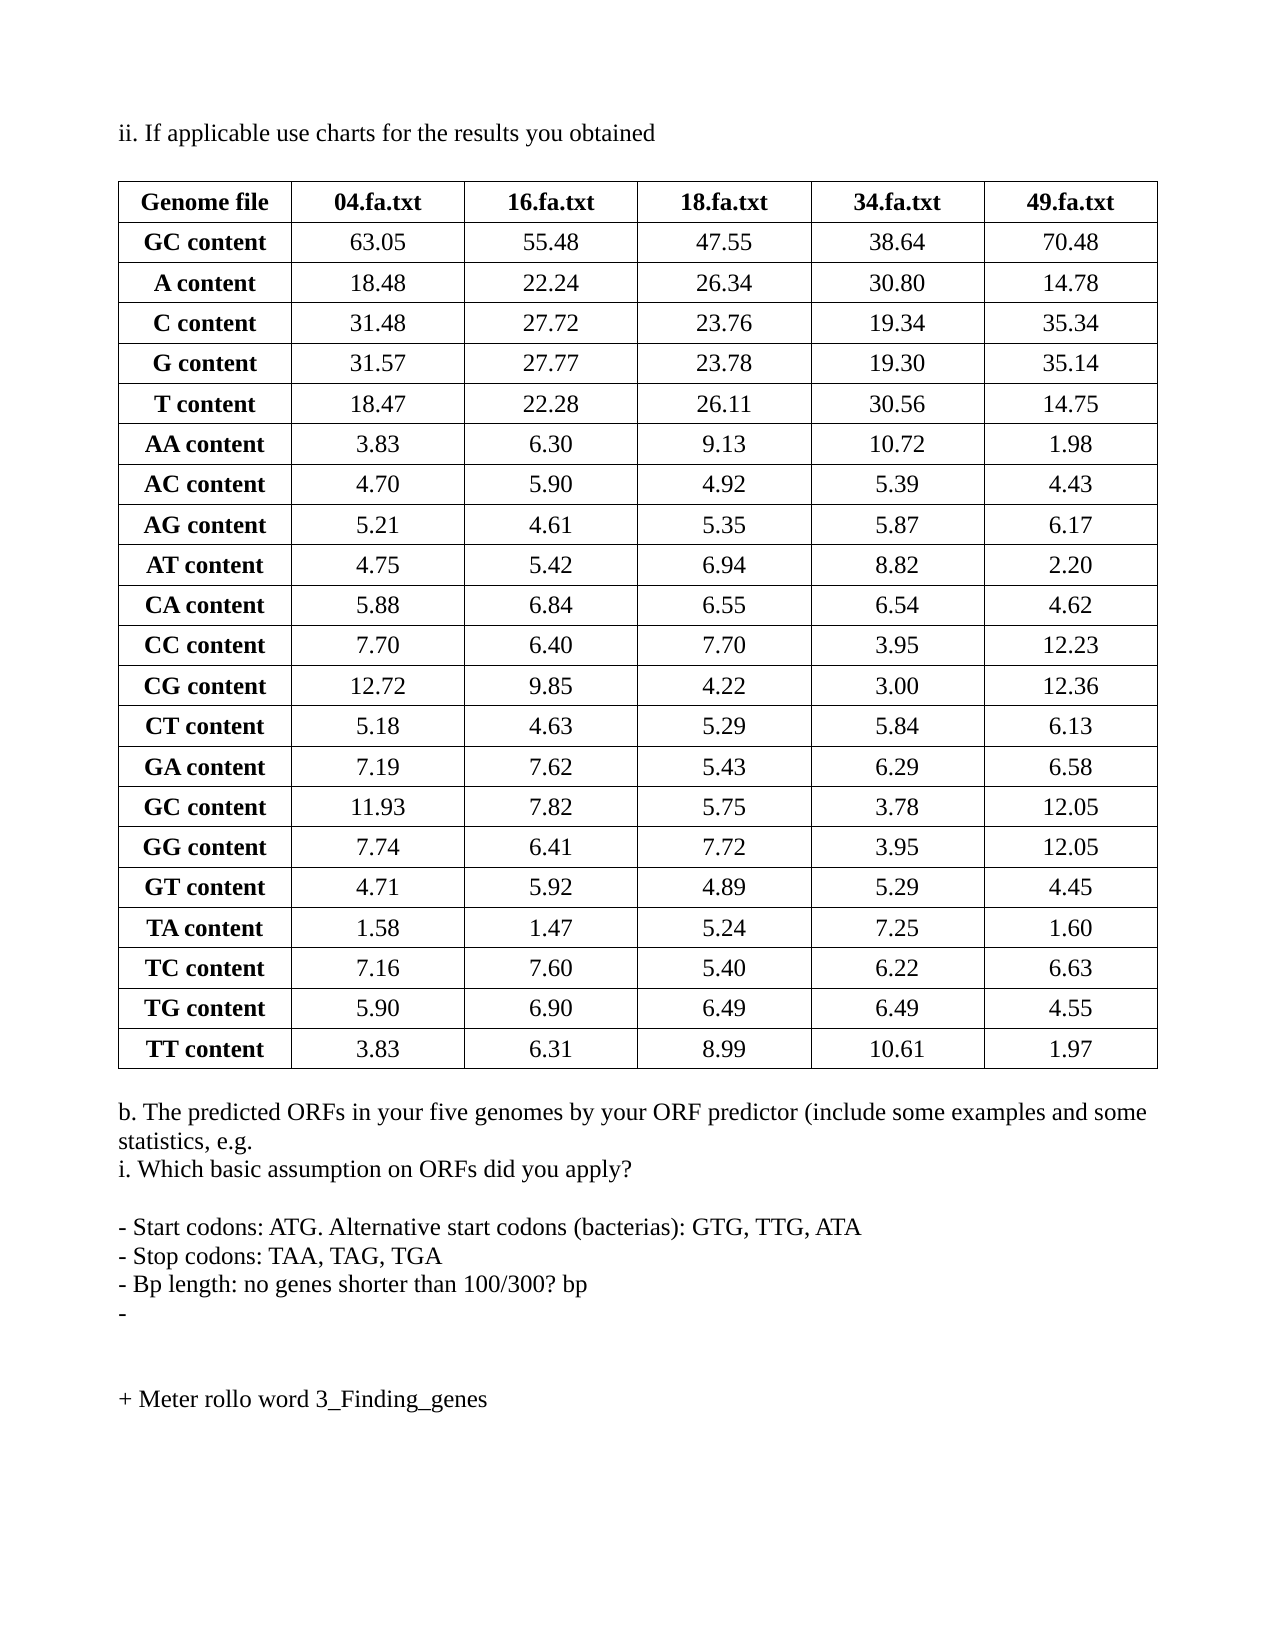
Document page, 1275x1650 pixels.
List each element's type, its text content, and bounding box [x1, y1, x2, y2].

table_cell 7.72 [638, 827, 811, 867]
table_cell 1.97 [985, 1029, 1157, 1068]
table_cell 5.21 [292, 505, 464, 544]
table_cell 47.55 [638, 223, 811, 262]
table_cell 26.34 [638, 263, 811, 302]
table_cell 7.16 [292, 948, 464, 988]
table_cell 6.54 [812, 586, 984, 625]
table_cell 35.34 [985, 303, 1157, 343]
table_cell A content [119, 263, 291, 302]
table_cell 6.31 [465, 1029, 637, 1068]
table_cell CC content [119, 626, 291, 665]
table_cell 7.82 [465, 787, 637, 826]
table_cell T content [119, 384, 291, 423]
table_cell 1.98 [985, 424, 1157, 463]
table_cell CT content [119, 706, 291, 746]
table_cell 30.80 [812, 263, 984, 302]
table_cell 27.77 [465, 344, 637, 383]
table_cell 31.57 [292, 344, 464, 383]
table_cell 70.48 [985, 223, 1157, 262]
table_cell 5.87 [812, 505, 984, 544]
text - [118, 1298, 1157, 1327]
table_cell 4.92 [638, 465, 811, 504]
text - Stop codons: TAA, TAG, TGA [118, 1241, 1157, 1269]
table_cell 22.28 [465, 384, 637, 423]
table_cell 10.72 [812, 424, 984, 463]
table_cell 7.70 [292, 626, 464, 665]
table_cell G content [119, 344, 291, 383]
table_cell 6.84 [465, 586, 637, 625]
table_header 16.fa.txt [465, 182, 637, 222]
table_cell 3.95 [812, 626, 984, 665]
table_cell 1.60 [985, 908, 1157, 947]
table_cell 5.29 [638, 706, 811, 746]
table_cell 6.94 [638, 545, 811, 584]
table_cell 1.47 [465, 908, 637, 947]
table_cell 23.78 [638, 344, 811, 383]
text - Start codons: ATG. Alternative start codons (bacterias): GTG, TTG, ATA [118, 1212, 1157, 1241]
table_cell C content [119, 303, 291, 343]
table_cell 19.34 [812, 303, 984, 343]
table_cell 4.45 [985, 868, 1157, 907]
table_cell 6.63 [985, 948, 1157, 988]
table_cell 8.82 [812, 545, 984, 584]
table_cell AA content [119, 424, 291, 463]
table_cell 7.60 [465, 948, 637, 988]
table_cell 63.05 [292, 223, 464, 262]
table_cell TA content [119, 908, 291, 947]
table_cell 3.83 [292, 1029, 464, 1068]
table_cell 4.43 [985, 465, 1157, 504]
table_cell 4.61 [465, 505, 637, 544]
table_cell 6.13 [985, 706, 1157, 746]
table_cell 6.22 [812, 948, 984, 988]
text i. Which basic assumption on ORFs did you apply? [118, 1154, 1157, 1183]
table_cell 8.99 [638, 1029, 811, 1068]
table_cell 5.75 [638, 787, 811, 826]
table_cell AC content [119, 465, 291, 504]
table_cell 9.85 [465, 666, 637, 705]
table_cell 6.58 [985, 747, 1157, 786]
table_cell 12.05 [985, 827, 1157, 867]
table_cell CG content [119, 666, 291, 705]
table_cell 9.13 [638, 424, 811, 463]
table_cell 12.72 [292, 666, 464, 705]
table_cell GA content [119, 747, 291, 786]
table_cell GT content [119, 868, 291, 907]
table_cell 7.70 [638, 626, 811, 665]
table_cell 6.40 [465, 626, 637, 665]
table_cell 4.70 [292, 465, 464, 504]
table_header 04.fa.txt [292, 182, 464, 222]
table_cell 5.35 [638, 505, 811, 544]
table_cell TC content [119, 948, 291, 988]
table_cell 12.36 [985, 666, 1157, 705]
table_cell 26.11 [638, 384, 811, 423]
table_header 34.fa.txt [812, 182, 984, 222]
table_cell 5.40 [638, 948, 811, 988]
table_cell 7.74 [292, 827, 464, 867]
table_cell AT content [119, 545, 291, 584]
table_cell 5.42 [465, 545, 637, 584]
table_cell 6.30 [465, 424, 637, 463]
table_cell 6.17 [985, 505, 1157, 544]
table_cell 7.62 [465, 747, 637, 786]
table_cell 5.18 [292, 706, 464, 746]
table_cell 10.61 [812, 1029, 984, 1068]
text ii. If applicable use charts for the results you obtained [118, 118, 1157, 147]
table_cell 4.62 [985, 586, 1157, 625]
table_cell 4.55 [985, 989, 1157, 1028]
table_cell 6.49 [812, 989, 984, 1028]
table_cell 6.29 [812, 747, 984, 786]
table_cell 3.00 [812, 666, 984, 705]
table_cell 6.41 [465, 827, 637, 867]
table_cell 5.39 [812, 465, 984, 504]
table_cell 2.20 [985, 545, 1157, 584]
table_cell 5.90 [465, 465, 637, 504]
table_cell 3.78 [812, 787, 984, 826]
table_cell 5.24 [638, 908, 811, 947]
table_cell 22.24 [465, 263, 637, 302]
table_cell 4.89 [638, 868, 811, 907]
table_cell 35.14 [985, 344, 1157, 383]
table_cell 4.75 [292, 545, 464, 584]
table_cell 5.84 [812, 706, 984, 746]
table_header 49.fa.txt [985, 182, 1157, 222]
table_cell 1.58 [292, 908, 464, 947]
table_cell 30.56 [812, 384, 984, 423]
table_cell 4.22 [638, 666, 811, 705]
table_cell 5.29 [812, 868, 984, 907]
table_cell 12.05 [985, 787, 1157, 826]
table_cell 14.75 [985, 384, 1157, 423]
table_cell 5.88 [292, 586, 464, 625]
table_header 18.fa.txt [638, 182, 811, 222]
table_cell 7.25 [812, 908, 984, 947]
table_cell GC content [119, 787, 291, 826]
table_cell GG content [119, 827, 291, 867]
table_header Genome file [119, 182, 291, 222]
table_cell GC content [119, 223, 291, 262]
table_cell 18.48 [292, 263, 464, 302]
table_cell TG content [119, 989, 291, 1028]
table_cell 4.63 [465, 706, 637, 746]
table_cell 55.48 [465, 223, 637, 262]
table_cell CA content [119, 586, 291, 625]
table_cell 38.64 [812, 223, 984, 262]
table_cell 5.90 [292, 989, 464, 1028]
table_cell 7.19 [292, 747, 464, 786]
table_cell 5.92 [465, 868, 637, 907]
table_cell 5.43 [638, 747, 811, 786]
text b. The predicted ORFs in your five genomes by your ORF predictor (include some examples and some statistics, e.g. [118, 1097, 1157, 1154]
table_cell 11.93 [292, 787, 464, 826]
table_cell 12.23 [985, 626, 1157, 665]
table_cell 6.49 [638, 989, 811, 1028]
table_cell 27.72 [465, 303, 637, 343]
table_cell 31.48 [292, 303, 464, 343]
text - Bp length: no genes shorter than 100/300? bp [118, 1269, 1157, 1298]
table_cell 19.30 [812, 344, 984, 383]
table_cell 3.83 [292, 424, 464, 463]
table_cell 18.47 [292, 384, 464, 423]
table_cell 6.90 [465, 989, 637, 1028]
table_cell 14.78 [985, 263, 1157, 302]
table_cell 23.76 [638, 303, 811, 343]
table_cell TT content [119, 1029, 291, 1068]
table_cell AG content [119, 505, 291, 544]
text + Meter rollo word 3_Finding_genes [118, 1384, 1157, 1413]
table_cell 6.55 [638, 586, 811, 625]
table_cell 3.95 [812, 827, 984, 867]
table_cell 4.71 [292, 868, 464, 907]
